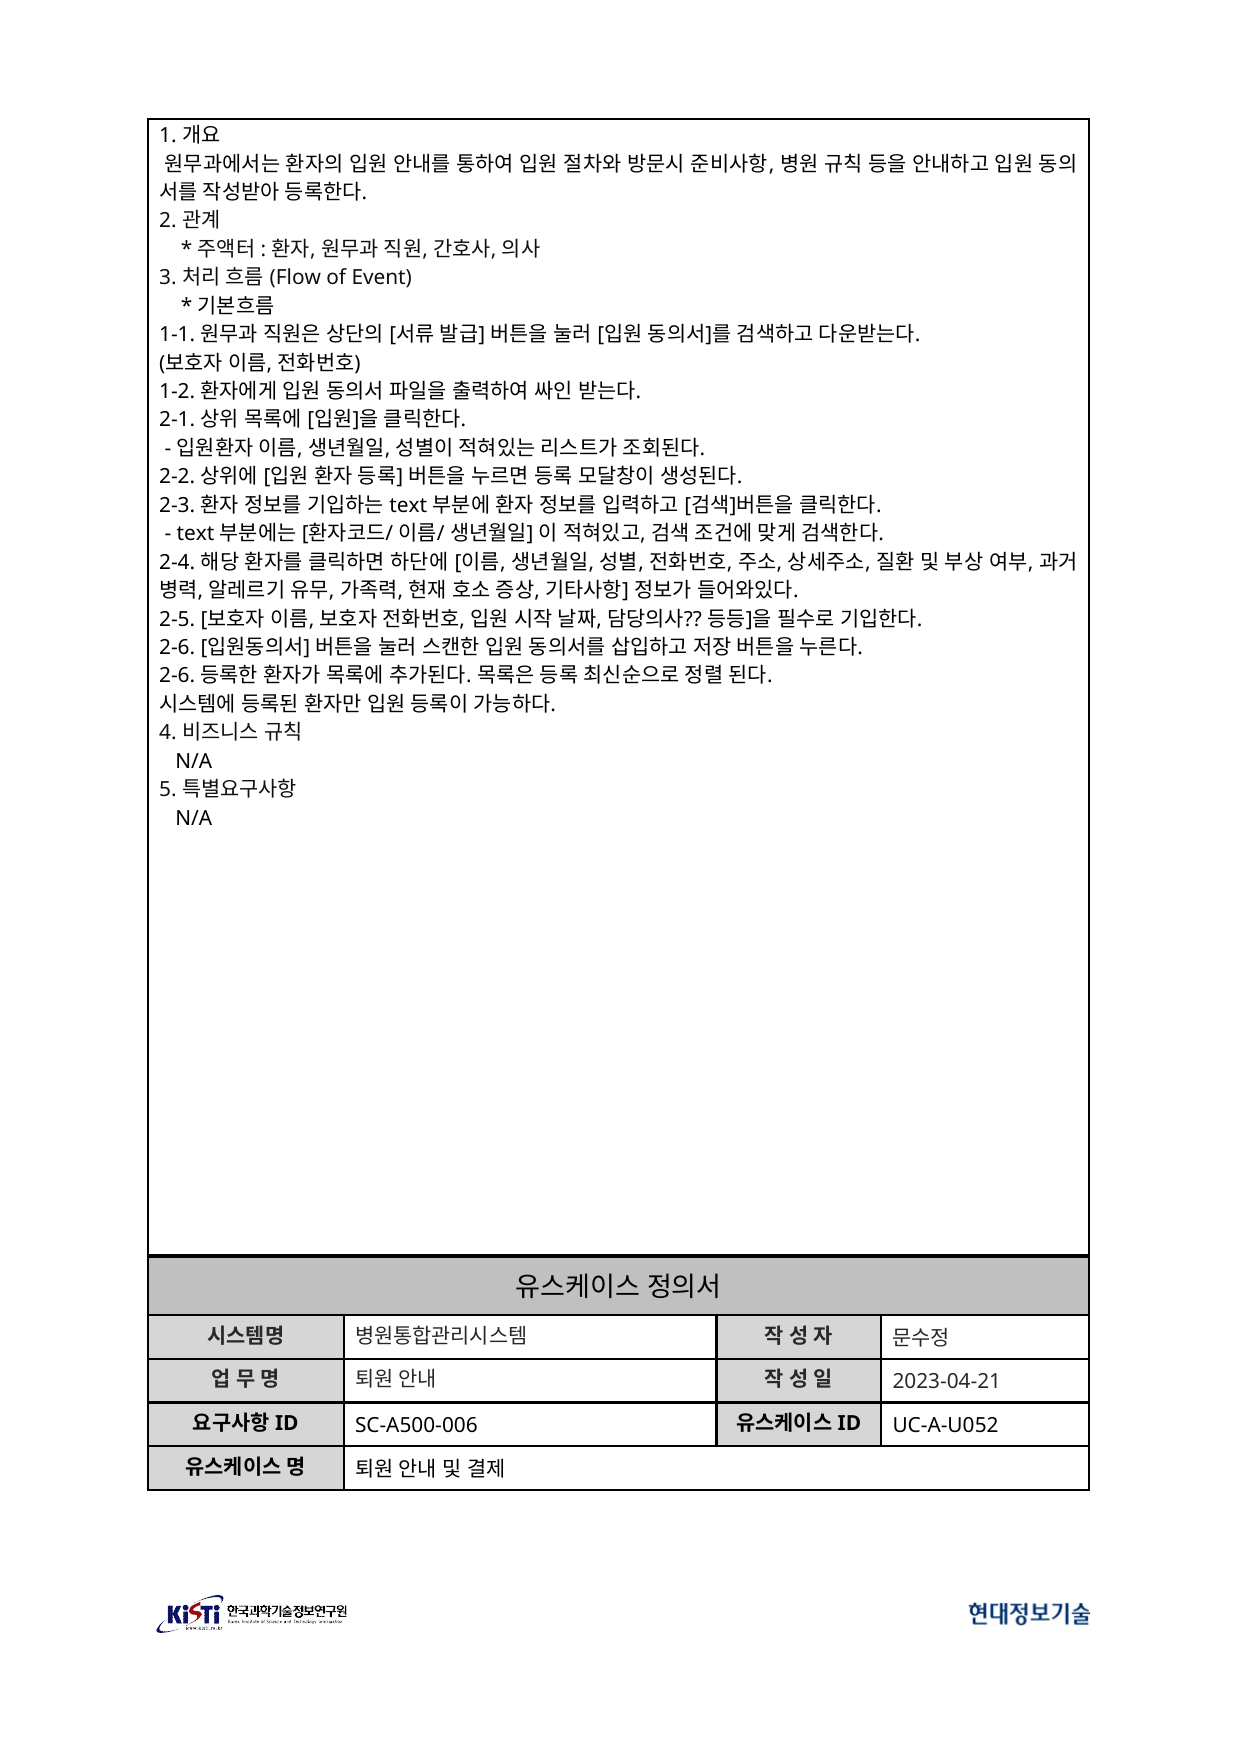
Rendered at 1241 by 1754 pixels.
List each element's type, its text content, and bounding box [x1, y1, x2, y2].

table_cell 2023-04-21 [882, 1360, 1088, 1401]
table_cell 작 성 자 [718, 1316, 880, 1358]
table_cell 유스케이스 명 [149, 1447, 343, 1489]
table_cell SC-A500-006 [345, 1404, 715, 1445]
picture [156, 1595, 347, 1633]
table_cell UC-A-U052 [882, 1404, 1088, 1445]
table_cell 시스템명 [149, 1316, 343, 1358]
table_cell 병원통합관리시스템 [345, 1316, 715, 1358]
picture [968, 1602, 1091, 1626]
table_cell 업 무 명 [149, 1360, 343, 1401]
table_cell 문수정 [882, 1316, 1088, 1358]
table_cell 요구사항 ID [149, 1404, 343, 1445]
table_header 유스케이스 정의서 [149, 1258, 1088, 1314]
table_cell 유스케이스 ID [718, 1404, 880, 1445]
table_cell 1. 개요 원무과에서는 환자의 입원 안내를 통하여 입원 절차와 방문시 준비사항, 병원 규칙 등을 안내하고 입원 동의서를 작성받아 등록한다. 2. 관계 * 주액터 : 환자, 원무과 직원, 간호사, 의사 3. 처리 흐름 (Flow of Event) * 기본흐름 1-1. 원무과 직원은 상단의 [서류 발급] 버튼을 눌러 [입원 동의서]를 검색하고 다운받는다. (보호자 이름, 전화번호) 1-2. 환자에게 입원 동의서 파일을 출력하여 싸인 받는다. 2-1. 상위 목록에 [입원]을 클릭한다. - 입원환자 이름, 생년월일, 성별이 적혀있는 리스트가 조회된다. 2-2. 상위에 [입원 환자 등록] 버튼을 누르면 등록 모달창이 생성된다. 2-3. 환자 정보를 기입하는 text 부분에 환자 정보를 입력하고 [검색]버튼을 클릭한다. - text 부분에는 [환자코드/ 이름/ 생년월일] 이 적혀있고, 검색 조건에 맞게 검색한다. 2-4. 해당 환자를 클릭하면 하단에 [이름, 생년월일, 성별, 전화번호, 주소, 상세주소, 질환 및 부상 여부, 과거 병력, 알레르기 유무, 가족력, 현재 호소 증상, 기타사항] 정보가 들어와있다. 2-5. [보호자 이름, 보호자 전화번호, 입원 시작 날짜, 담당의사?? 등등]을 필수로 기입한다. 2-6. [입원동의서] 버튼을 눌러 스캔한 입원 동의서를 삽입하고 저장 버튼을 누른다. 2-6. 등록한 환자가 목록에 추가된다. 목록은 등록 최신순으로 정렬 된다. 시스템에 등록된 환자만 입원 등록이 가능하다. 4. 비즈니스 규칙 N/A 5. 특별요구사항 N/A [149, 120, 1088, 1253]
table_cell 퇴원 안내 [345, 1360, 715, 1401]
table_cell 퇴원 안내 및 결제 [345, 1447, 1088, 1489]
table_cell 작 성 일 [718, 1360, 880, 1401]
